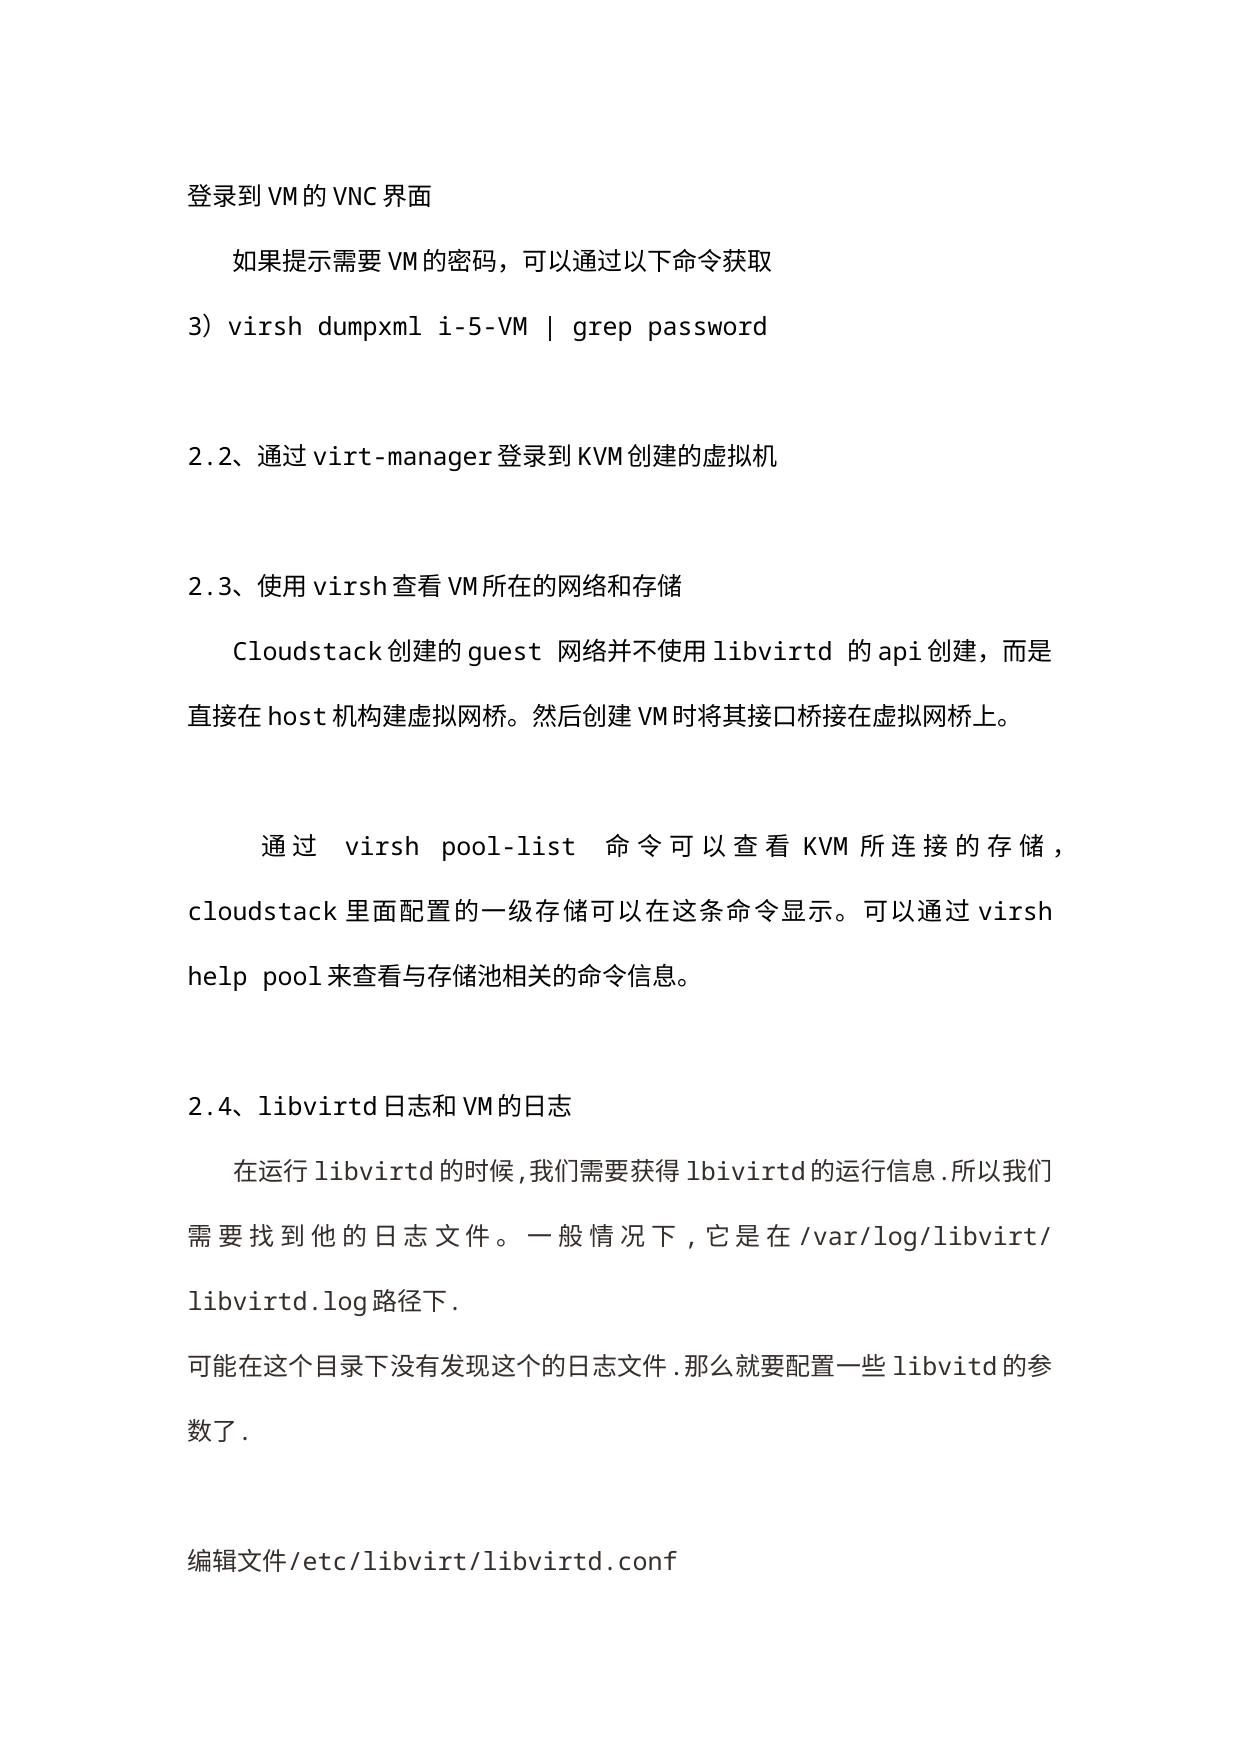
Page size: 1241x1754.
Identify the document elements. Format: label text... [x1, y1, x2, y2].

text 2.4、libvirtd日志和VM的日志 [187, 1072, 1053, 1137]
text 编辑文件/etc/libvirt/libvirtd.conf [187, 1527, 1053, 1592]
text 在运行libvirtd的时候,我们需要获得lbivirtd的运行信息.所以我们需要找到他的日志文件。一般情况下,它是在/var/log/libvirt/libvirtd.log路径下. 可能在这个目录下没有发现这个的日志文件.那么就要配置一些libvitd的参数了. [187, 1137, 1053, 1527]
text 通过 virsh pool-list 命令可以查看KVM所连接的存储，cloudstack里面配置的一级存储可以在这条命令显示。可以通过virsh help pool来查看与存储池相关的命令信息。 [187, 812, 1053, 1007]
text Cloudstack创建的guest 网络并不使用libvirtd 的api创建，而是直接在host机构建虚拟网桥。然后创建VM时将其接口桥接在虚拟网桥上。 [187, 617, 1053, 747]
text 3）virsh dumpxml i-5-VM | grep password [187, 292, 1053, 357]
text 如果提示需要VM的密码，可以通过以下命令获取 [187, 227, 1053, 292]
text 2.3、使用virsh查看VM所在的网络和存储 [187, 552, 1053, 617]
text 登录到VM的VNC界面 [187, 162, 1053, 227]
text 2.2、通过virt-manager登录到KVM创建的虚拟机 [187, 422, 1053, 487]
